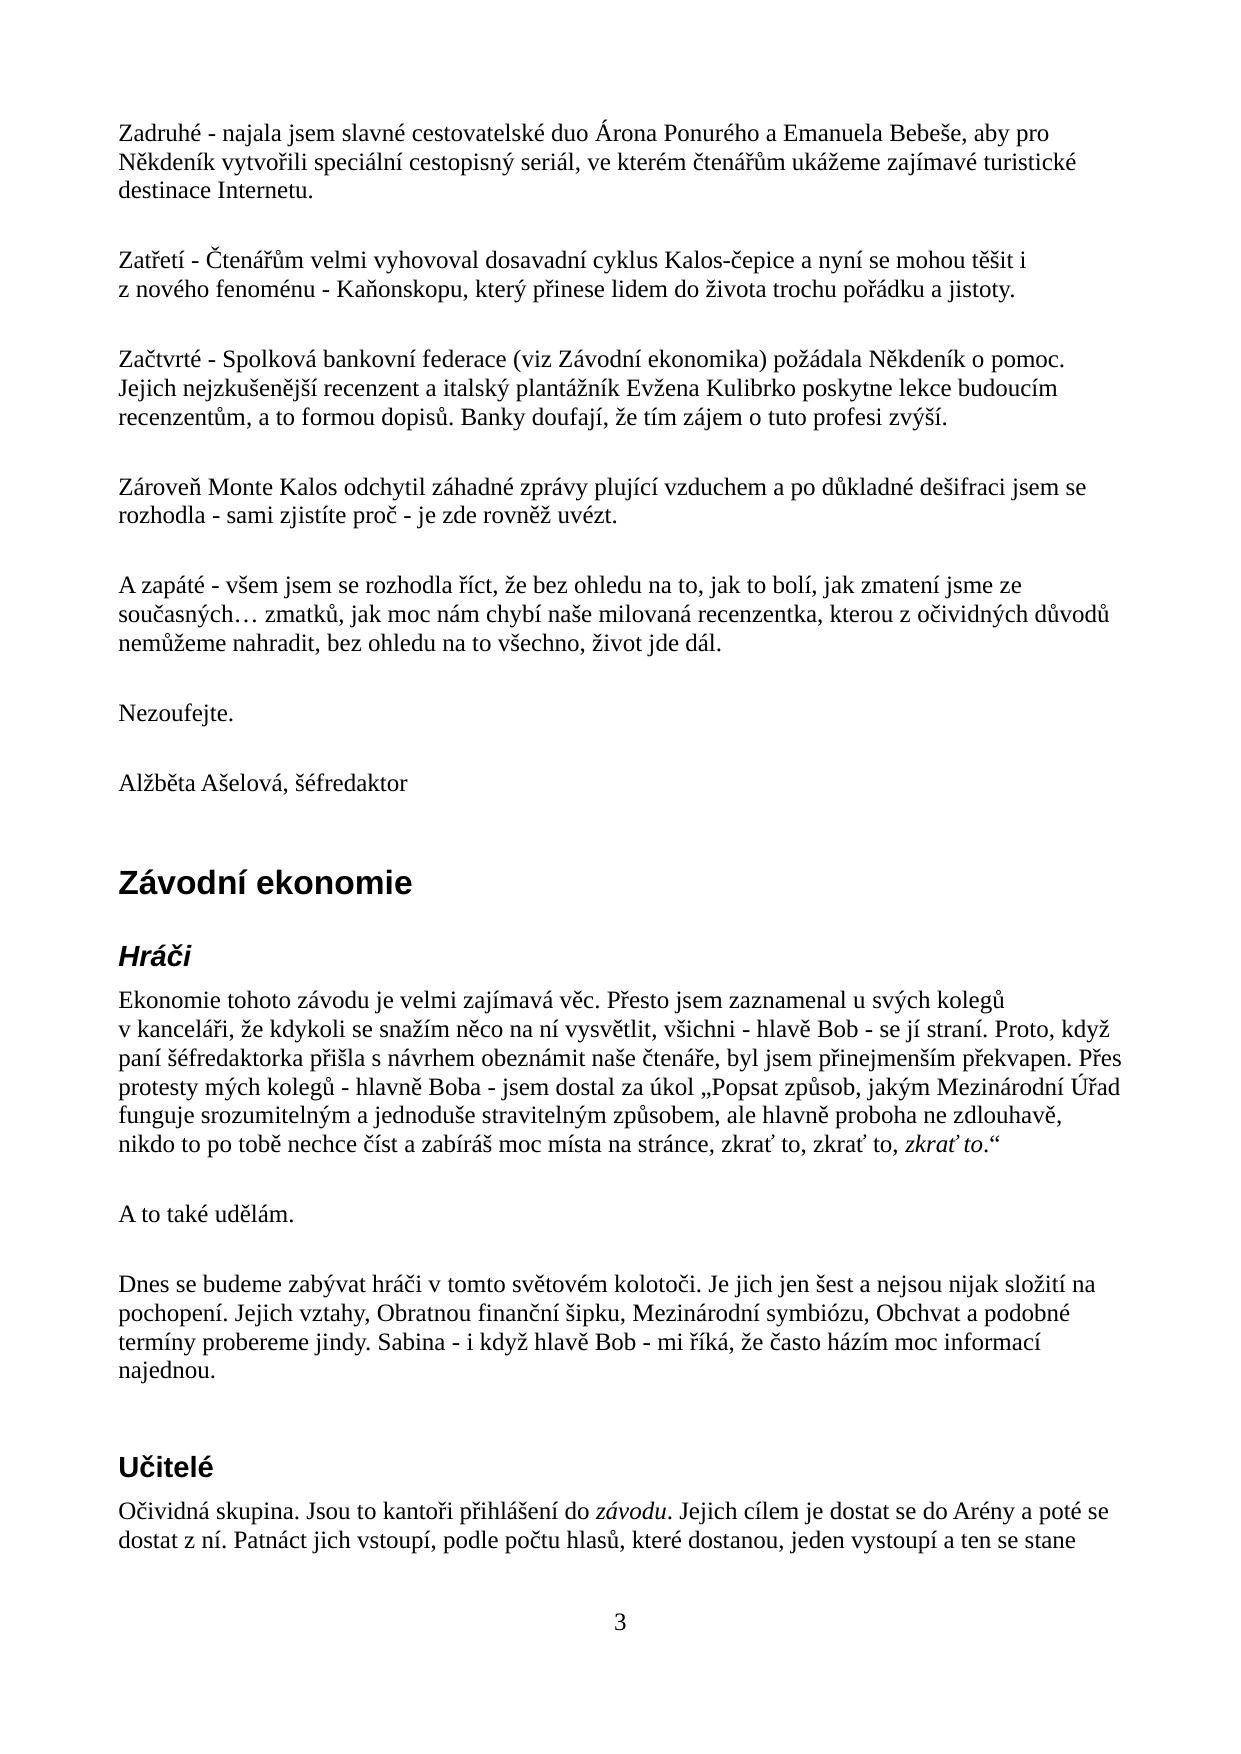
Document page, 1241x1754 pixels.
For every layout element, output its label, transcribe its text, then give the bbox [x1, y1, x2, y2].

text A to také udělám. [118, 1199, 1122, 1257]
text Zadruhé - najala jsem slavné cestovatelské duo Árona Ponurého a Emanuela Bebeše, aby pro Někdeník vytvořili speciální cestopisný seriál, ve kterém čtenářům ukážeme zajímavé turistické destinace Internetu. [118, 118, 1122, 233]
text A zapáté - všem jsem se rozhodla říct, že bez ohledu na to, jak to bolí, jak zmatení jsme ze současných… zmatků, jak moc nám chybí naše milovaná recenzentka, kterou z očividných důvodů nemůžeme nahradit, bez ohledu na to všechno, život jde dál. [118, 571, 1122, 686]
text Nezoufejte. [118, 698, 1122, 756]
text Ekonomie tohoto závodu je velmi zajímavá věc. Přesto jsem zaznamenal u svých kolegů v kanceláři, že kdykoli se snažím něco na ní vysvětlit, všichni - hlavě Bob - se jí straní. Proto, když paní šéfredaktorka přišla s návrhem obeznámit naše čtenáře, byl jsem přinejmenším překvapen. Přes protesty mých kolegů - hlavně Boba - jsem dostal za úkol „Popsat způsob, jakým Mezinárodní Úřad funguje srozumitelným a jednoduše stravitelným způsobem, ale hlavně proboha ne zdlouhavě, nikdo to po tobě nechce číst a zabíráš moc místa na stránce, zkrať to, zkrať to, zkrať to.“ [118, 985, 1122, 1187]
subtitle Hráči [118, 939, 1122, 973]
subtitle Učitelé [118, 1450, 1122, 1484]
text Dnes se budeme zabývat hráči v tomto světovém kolotoči. Je jich jen šest a nejsou nijak složití na pochopení. Jejich vztahy, Obratnou finanční šipku, Mezinárodní symbiózu, Obchvat a podobné termíny probereme jindy. Sabina - i když hlavě Bob - mi říká, že často házím moc informací najednou. [118, 1269, 1122, 1413]
text Alžběta Ašelová, šéfredaktor [118, 768, 1122, 826]
subtitle Závodní ekonomie [118, 863, 1122, 902]
text Začtvrté - Spolková bankovní federace (viz Závodní ekonomika) požádala Někdeník o pomoc. Jejich nejzkušenější recenzent a italský plantážník Evžena Kulibrko poskytne lekce budoucím recenzentům, a to formou dopisů. Banky doufají, že tím zájem o tuto profesi zvýší. [118, 344, 1122, 459]
text Zatřetí - Čtenářům velmi vyhovoval dosavadní cyklus Kalos-čepice a nyní se mohou těšit i z nového fenoménu - Kaňonskopu, který přinese lidem do života trochu pořádku a jistoty. [118, 246, 1122, 332]
text Očividná skupina. Jsou to kantoři přihlášení do závodu. Jejich cílem je dostat se do Arény a poté se dostat z ní. Patnáct jich vstoupí, podle počtu hlasů, které dostanou, jeden vystoupí a ten se stane [118, 1496, 1122, 1554]
text Zároveň Monte Kalos odchytil záhadné zprávy plující vzduchem a po důkladné dešifraci jsem se rozhodla - sami zjistíte proč - je zde rovněž uvézt. [118, 472, 1122, 558]
